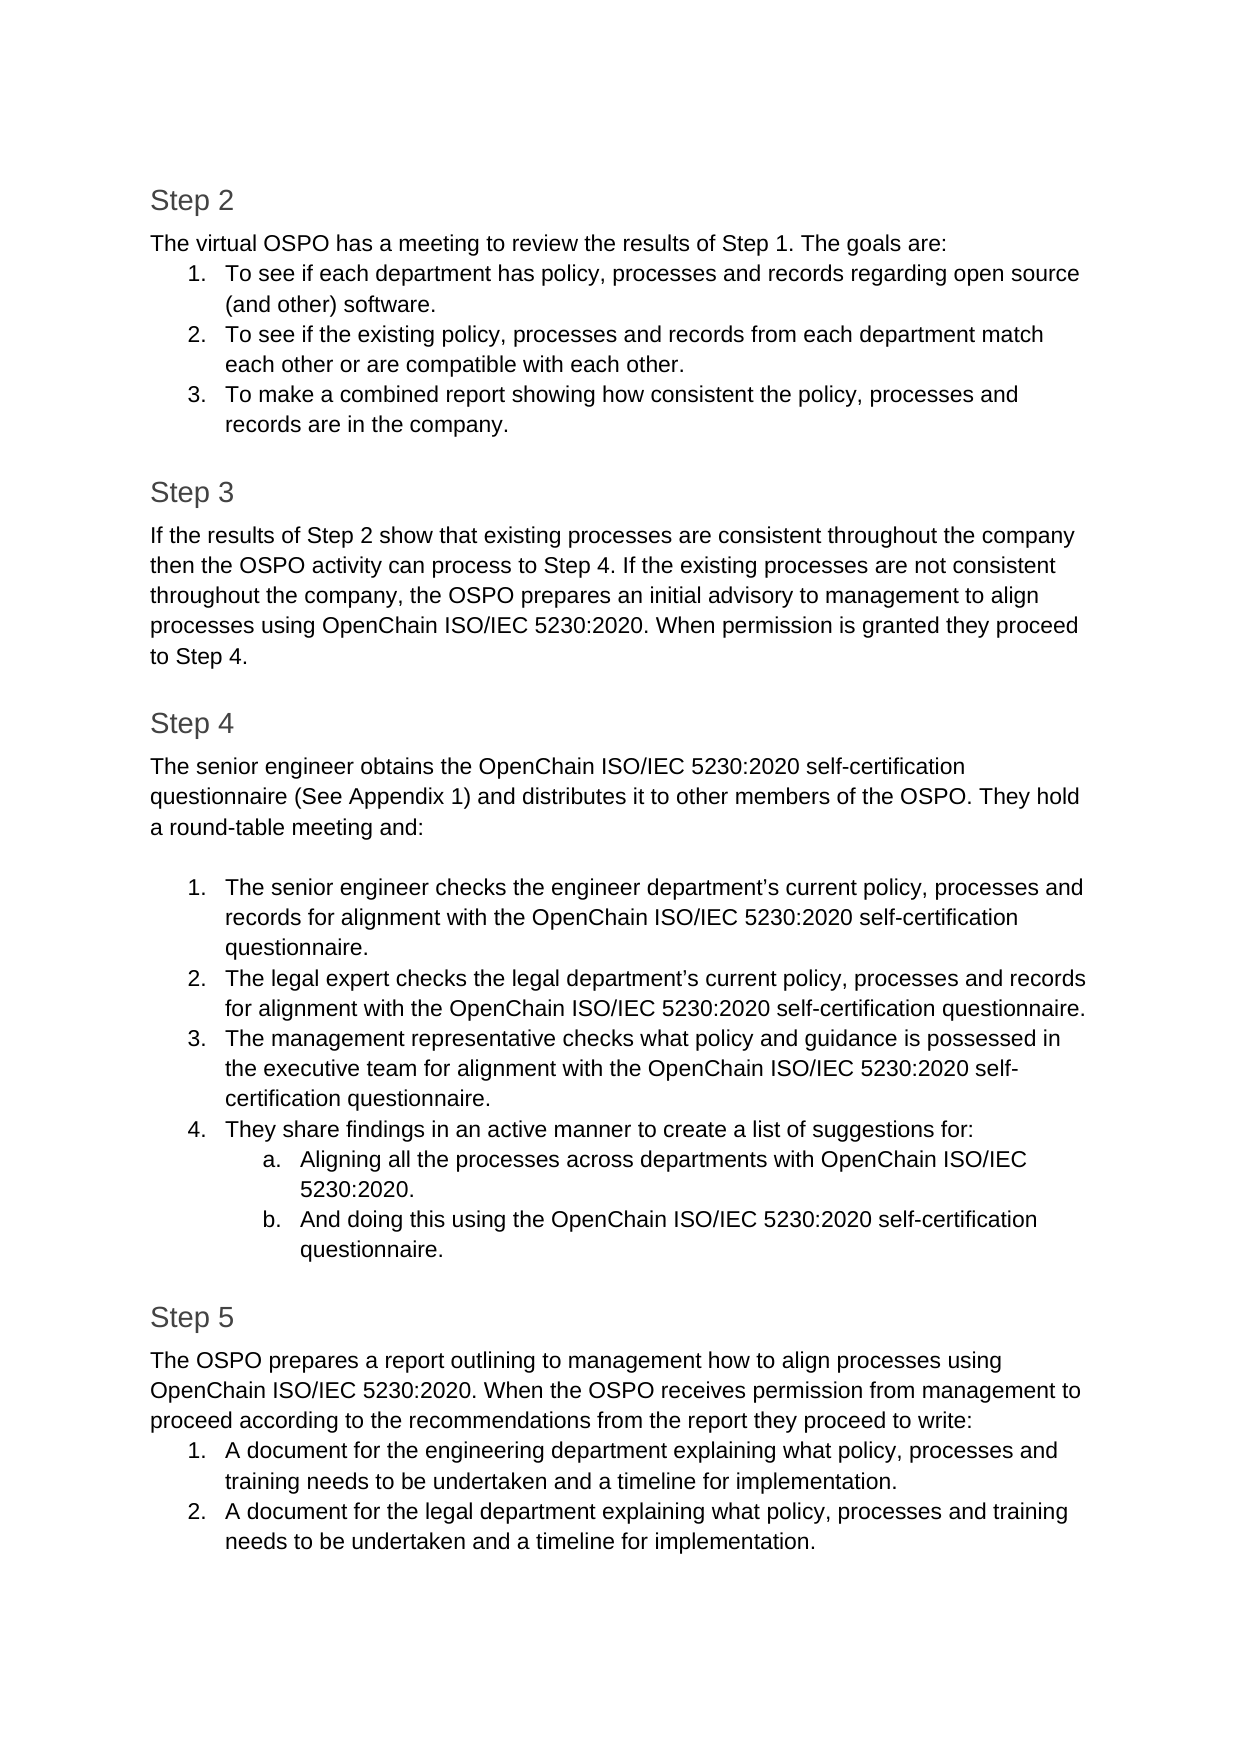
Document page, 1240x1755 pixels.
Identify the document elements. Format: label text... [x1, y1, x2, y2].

text If the results of Step 2 show that existing processes are consistent throughout the company then the OSPO activity can process to Step 4. If the existing processes are not consistent throughout the company, the OSPO prepares an initial advisory to management to align processes using OpenChain ISO/IEC 5230:2020. When permission is granted they proceed to Step 4. [150, 522, 1089, 669]
list To see if each department has policy, processes and records regarding open source (and other) software. [187, 260, 1089, 317]
list The senior engineer checks the engineer department’s current policy, processes and records for alignment with the OpenChain ISO/IEC 5230:2020 self-certification questionnaire. [187, 874, 1089, 961]
text The senior engineer obtains the OpenChain ISO/IEC 5230:2020 self-certification questionnaire (See Appendix 1) and distributes it to other members of the OSPO. They hold a round-table meeting and: [150, 753, 1089, 840]
subtitle Step 2 [150, 183, 1089, 217]
list The management representative checks what policy and guidance is possessed in the executive team for alignment with the OpenChain ISO/IEC 5230:2020 self-certification questionnaire. [187, 1025, 1089, 1112]
list To make a combined report showing how consistent the policy, processes and records are in the company. [187, 381, 1089, 438]
list A document for the legal department explaining what policy, processes and training needs to be undertaken and a timeline for implementation. [187, 1498, 1089, 1554]
text The OSPO prepares a report outlining to management how to align processes using OpenChain ISO/IEC 5230:2020. When the OSPO receives permission from management to proceed according to the recommendations from the report they proceed to write: [150, 1347, 1089, 1434]
list They share findings in an active manner to create a list of suggestions for: [187, 1116, 1089, 1142]
list To see if the existing policy, processes and records from each department match each other or are compatible with each other. [187, 321, 1089, 377]
list A document for the engineering department explaining what policy, processes and training needs to be undertaken and a timeline for implementation. [187, 1437, 1089, 1494]
subtitle Step 3 [150, 475, 1089, 508]
text The virtual OSPO has a meeting to review the results of Step 1. The goals are: [150, 230, 1089, 257]
subtitle Step 4 [150, 706, 1089, 740]
subtitle Step 5 [150, 1300, 1089, 1333]
list And doing this using the OpenChain ISO/IEC 5230:2020 self-certification questionnaire. [262, 1206, 1089, 1263]
list Aligning all the processes across departments with OpenChain ISO/IEC 5230:2020. [262, 1146, 1089, 1202]
list The legal expert checks the legal department’s current policy, processes and records for alignment with the OpenChain ISO/IEC 5230:2020 self-certification questionnaire. [187, 964, 1089, 1021]
